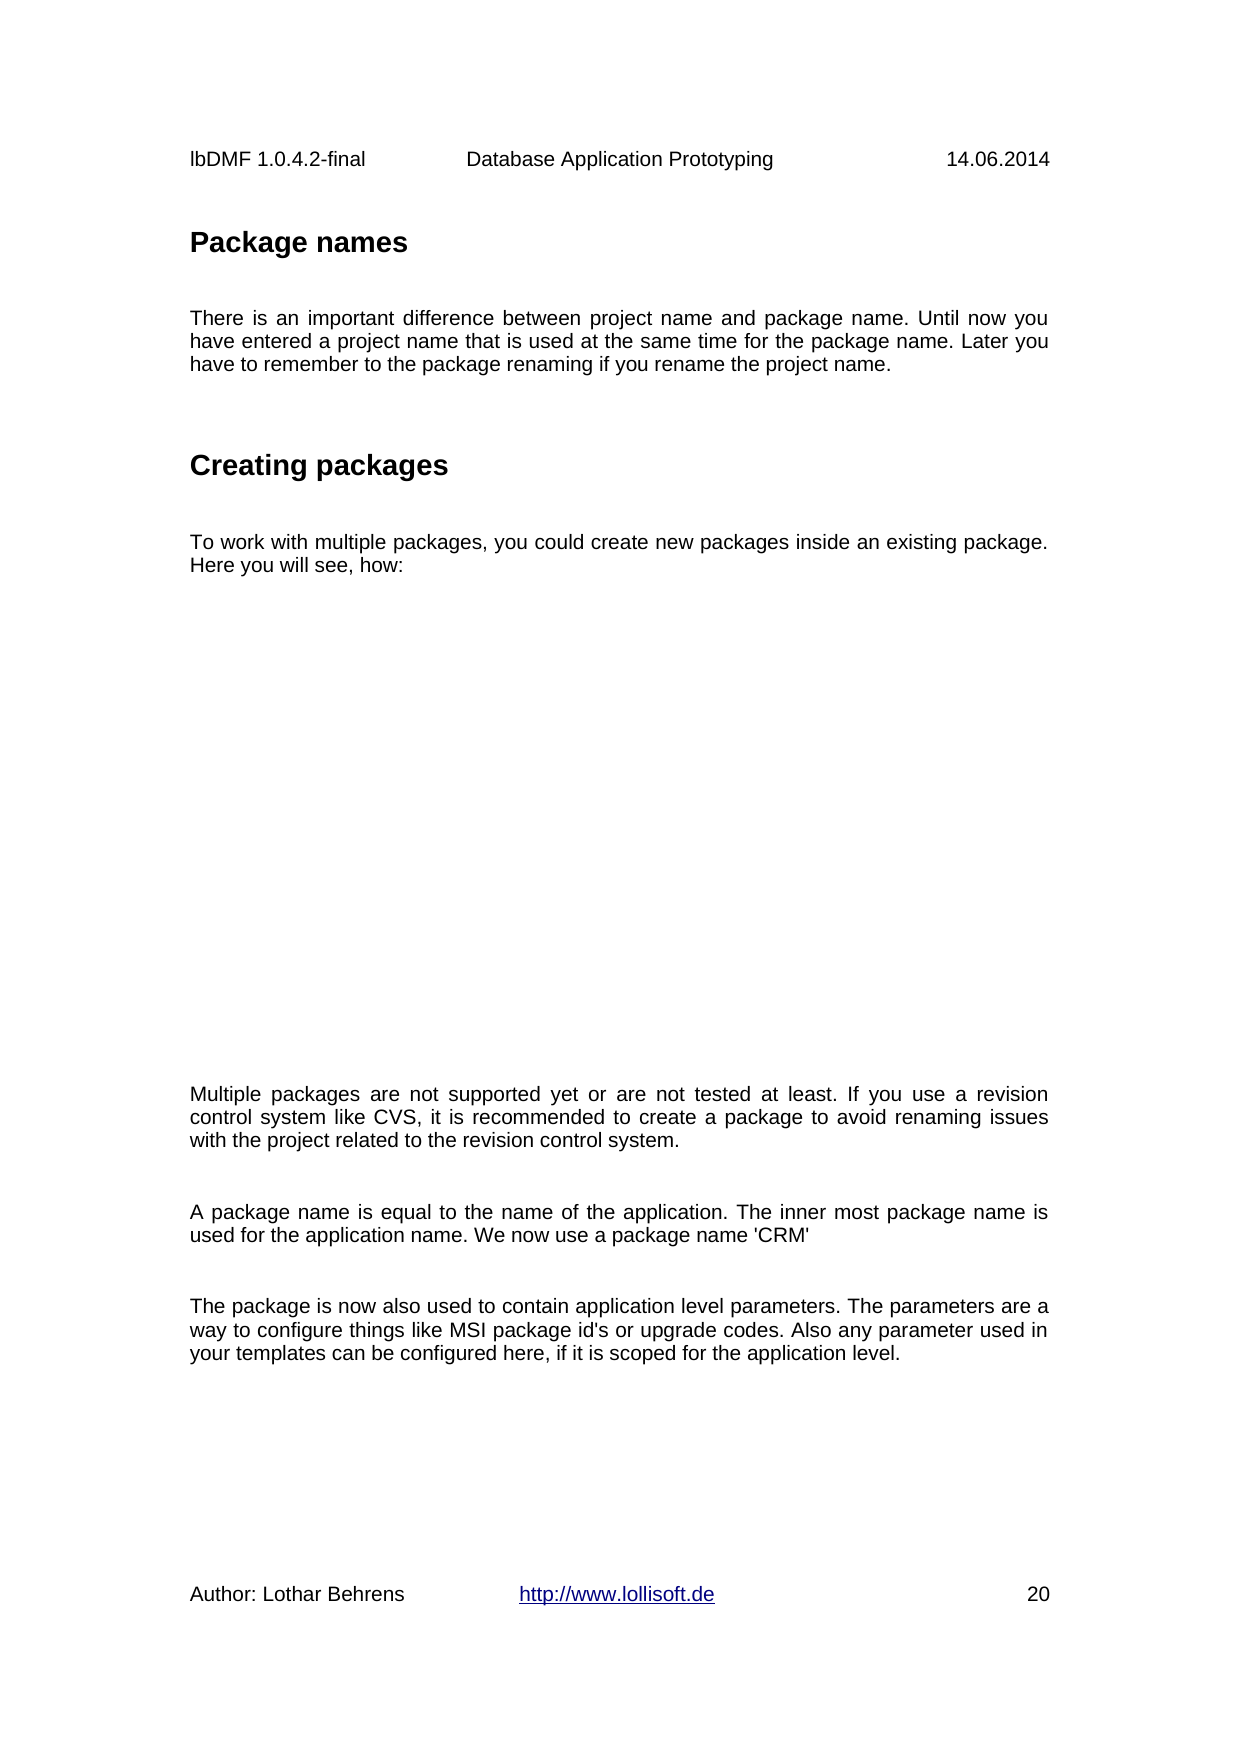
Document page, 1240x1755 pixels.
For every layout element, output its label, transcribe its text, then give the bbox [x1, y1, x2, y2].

text Multiple packages are not supported yet or are not tested at least. If you use a revision control system like CVS, it is recommended to create a package to avoid renaming issues with the project related to the revision control system. [189, 1082, 1050, 1152]
text To work with multiple packages, you could create new packages inside an existing package. Here you will see, how: [189, 530, 1050, 577]
text A package name is equal to the name of the application. The inner most package name is used for the application name. We now use a package name 'CRM' [189, 1200, 1050, 1247]
subtitle Creating packages [189, 449, 1050, 482]
text There is an important difference between project name and package name. Until now you have entered a project name that is used at the same time for the package name. Later you have to remember to the package renaming if you rename the project name. [189, 306, 1050, 376]
subtitle Package names [189, 226, 1050, 258]
text The package is now also used to contain application level parameters. The parameters are a way to configure things like MSI package id's or upgrade codes. Also any parameter used in your templates can be configured here, if it is scoped for the application level. [189, 1295, 1050, 1365]
